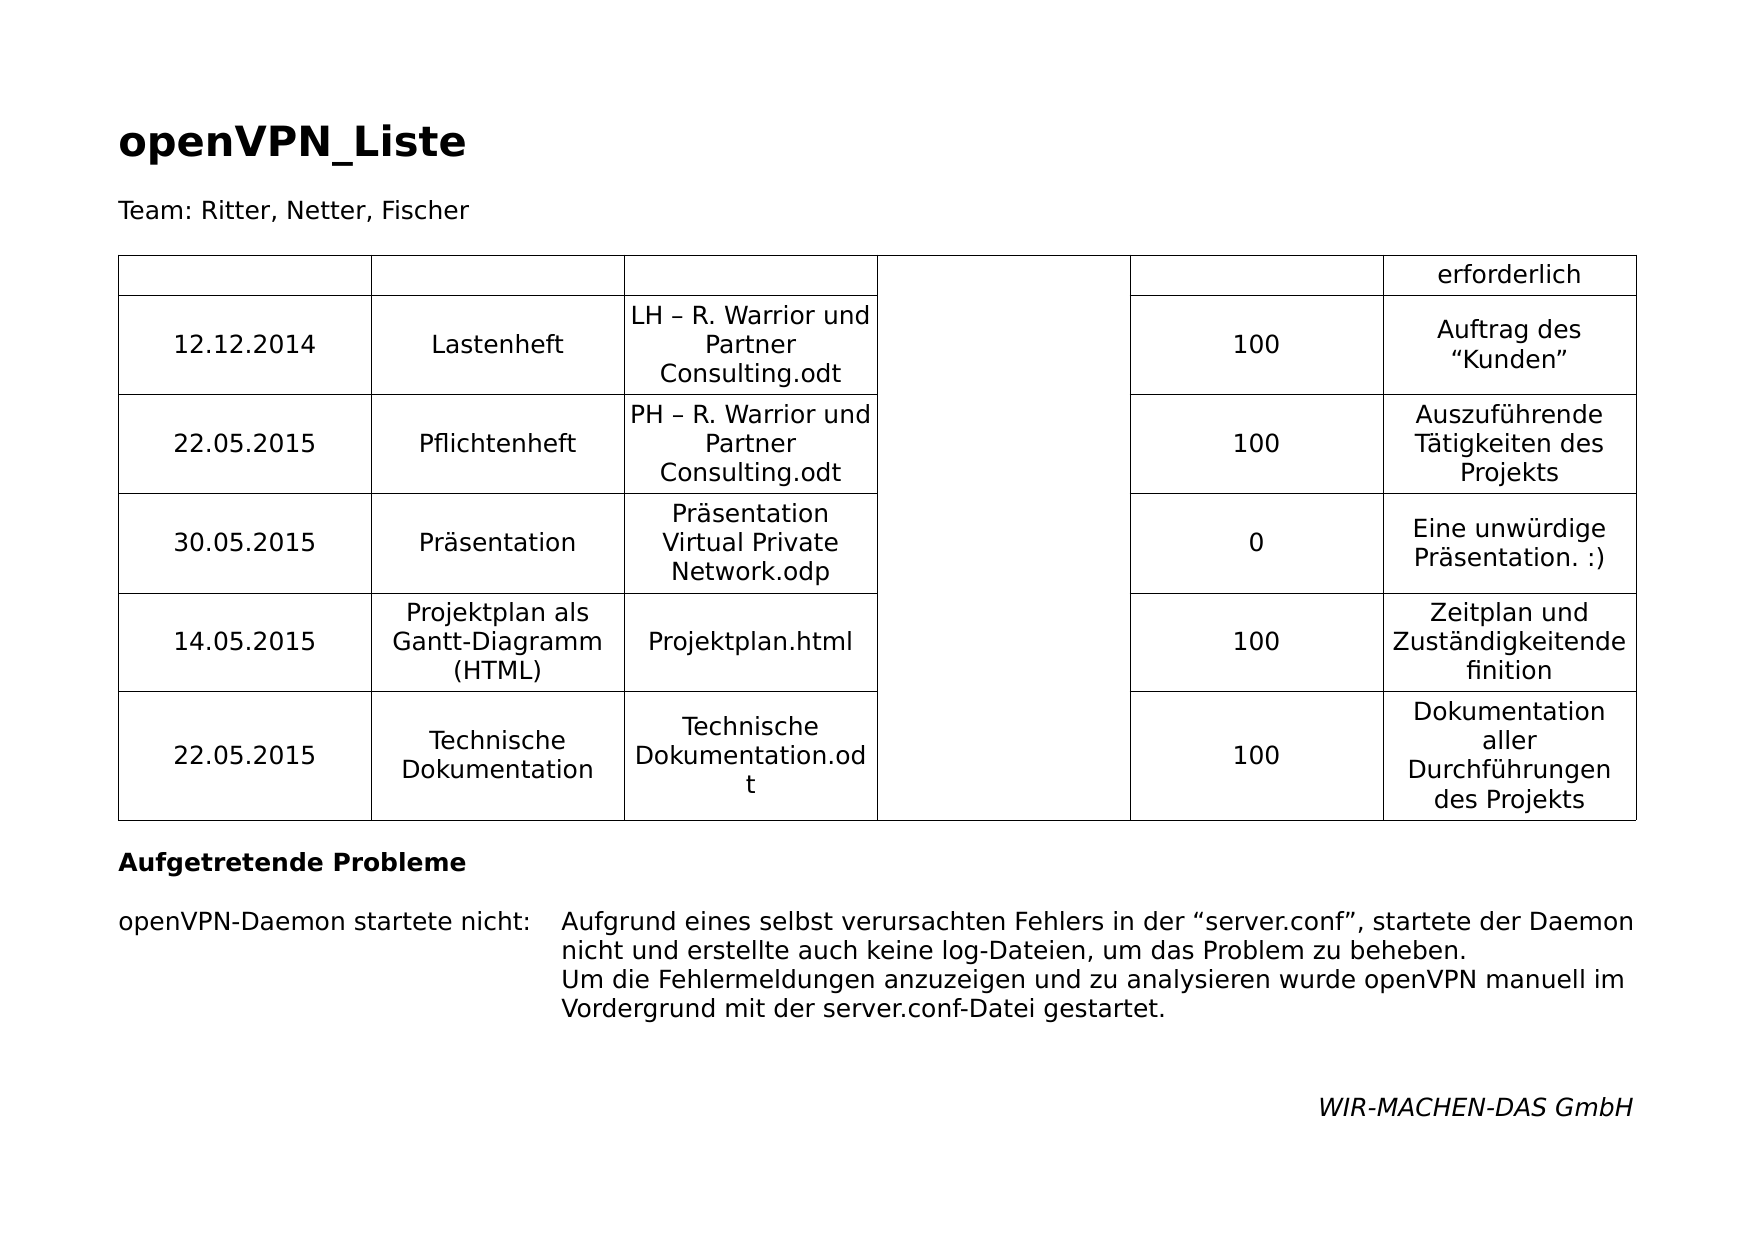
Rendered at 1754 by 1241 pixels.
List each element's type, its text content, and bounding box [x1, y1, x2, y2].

text Um die Fehlermeldungen anzuzeigen und zu analysieren wurde openVPN manuell im [118, 965, 1636, 994]
text nicht und erstellte auch keine log-Dateien, um das Problem zu beheben. [118, 936, 1636, 965]
table_cell [878, 256, 1130, 820]
table_cell [372, 256, 624, 295]
table_cell Auftrag des “Kunden” [1384, 296, 1636, 394]
table_cell Präsentation [372, 494, 624, 592]
table_cell 12.12.2014 [119, 296, 371, 394]
table_cell Pflichtenheft [372, 395, 624, 493]
table_cell 100 [1131, 395, 1383, 493]
table_cell [1131, 256, 1383, 295]
table_cell Technische Dokumentation.odt [625, 692, 877, 820]
table_cell Eine unwürdige Präsentation. :) [1384, 494, 1636, 592]
table_cell PH – R. Warrior und Partner Consulting.odt [625, 395, 877, 493]
table_cell Projektplan als Gantt-Diagramm (HTML) [372, 594, 624, 691]
table_cell 0 [1131, 494, 1383, 592]
table_cell Dokumentation aller Durchführungen des Projekts [1384, 692, 1636, 820]
table_cell LH – R. Warrior und Partner Consulting.odt [625, 296, 877, 394]
table_cell 14.05.2015 [119, 594, 371, 691]
table_cell 30.05.2015 [119, 494, 371, 592]
text Aufgetretende Probleme [118, 848, 1636, 878]
table_cell Projektplan.html [625, 594, 877, 691]
table_cell [119, 256, 371, 295]
table_cell [625, 256, 877, 295]
table_cell 100 [1131, 692, 1383, 820]
table_cell 22.05.2015 [119, 395, 371, 493]
table_cell 22.05.2015 [119, 692, 371, 820]
text openVPN-Daemon startete nicht: Aufgrund eines selbst verursachten Fehlers in der “server.conf”, startete der Daemon [118, 907, 1636, 936]
table_cell Lastenheft [372, 296, 624, 394]
table_cell Zeitplan und Zuständigkeitendefinition [1384, 594, 1636, 691]
table_cell Präsentation Virtual Private Network.odp [625, 494, 877, 592]
table_cell 100 [1131, 296, 1383, 394]
text Vordergrund mit der server.conf-Datei gestartet. [118, 994, 1636, 1023]
table_cell Auszuführende Tätigkeiten des Projekts [1384, 395, 1636, 493]
table_cell erforderlich [1384, 256, 1636, 295]
table_cell Technische Dokumentation [372, 692, 624, 820]
table_cell 100 [1131, 594, 1383, 691]
